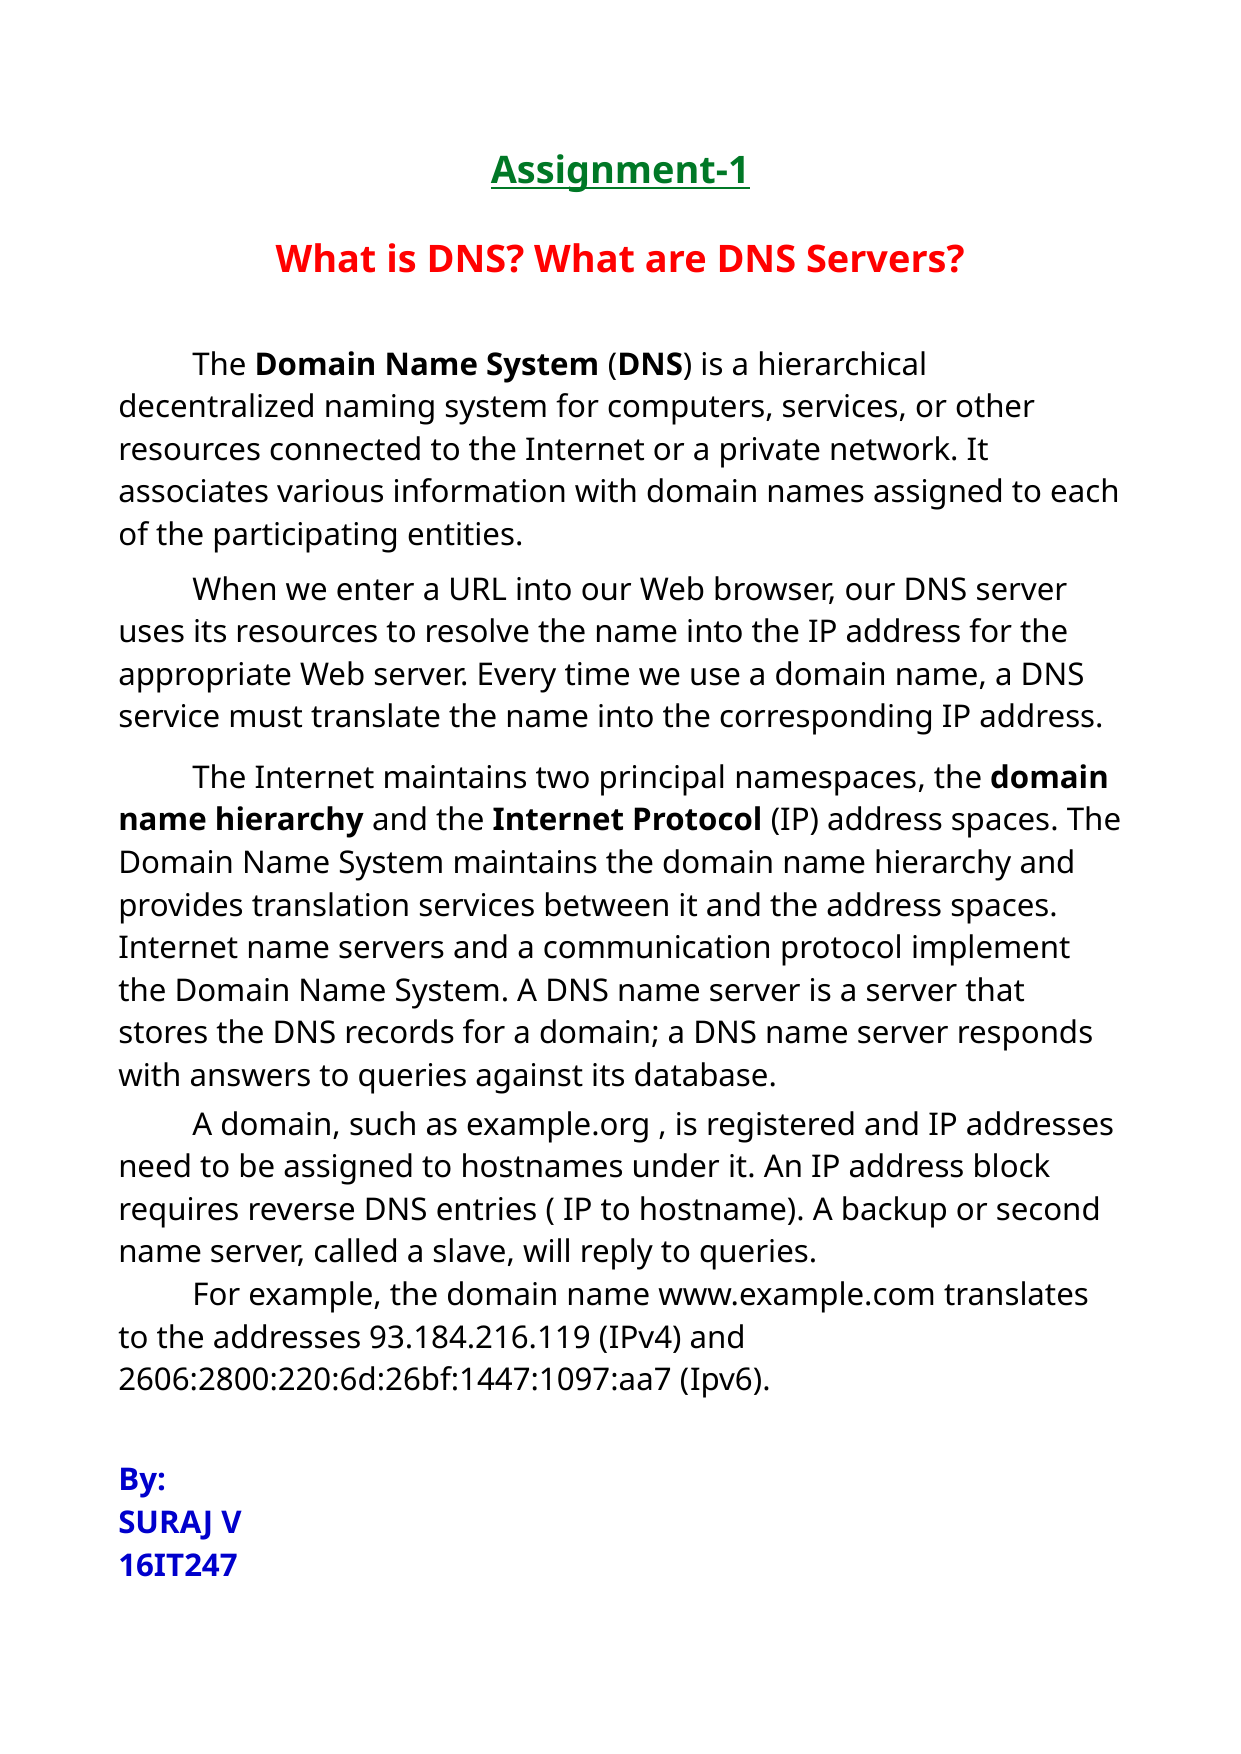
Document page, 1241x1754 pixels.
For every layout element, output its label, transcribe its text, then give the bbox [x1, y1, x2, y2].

subtitle Assignment-1 [118, 143, 1122, 195]
subtitle What is DNS? What are DNS Servers? [118, 232, 1122, 284]
text SURAJ V [118, 1500, 1122, 1542]
text The Domain Name System (DNS) is a hierarchical decentralized naming system for computers, services, or other resources connected to the Internet or a private network. It associates various information with domain names assigned to each of the participating entities. [118, 336, 1122, 555]
text A domain, such as example.org , is registered and IP addresses need to be assigned to hostnames under it. An IP address block requires reverse DNS entries ( IP to hostname). A backup or second name server, called a slave, will reply to queries. [118, 1102, 1122, 1272]
text When we enter a URL into our Web browser, our DNS server uses its resources to resolve the name into the IP address for the appropriate Web server. Every time we use a domain name, a DNS service must translate the name into the corresponding IP address. [118, 567, 1122, 737]
text 16IT247 [118, 1542, 1122, 1585]
text For example, the domain name www.example.com translates to the addresses 93.184.216.119 (IPv4) and 2606:2800:220:6d:26bf:1447:1097:aa7 (Ipv6). [118, 1272, 1122, 1400]
text The Internet maintains two principal namespaces, the domain name hierarchy and the Internet Protocol (IP) address spaces. The Domain Name System maintains the domain name hierarchy and provides translation services between it and the address spaces. Internet name servers and a communication protocol implement the Domain Name System. A DNS name server is a server that stores the DNS records for a domain; a DNS name server responds with answers to queries against its database. [118, 755, 1122, 1096]
text By: [118, 1457, 1122, 1500]
